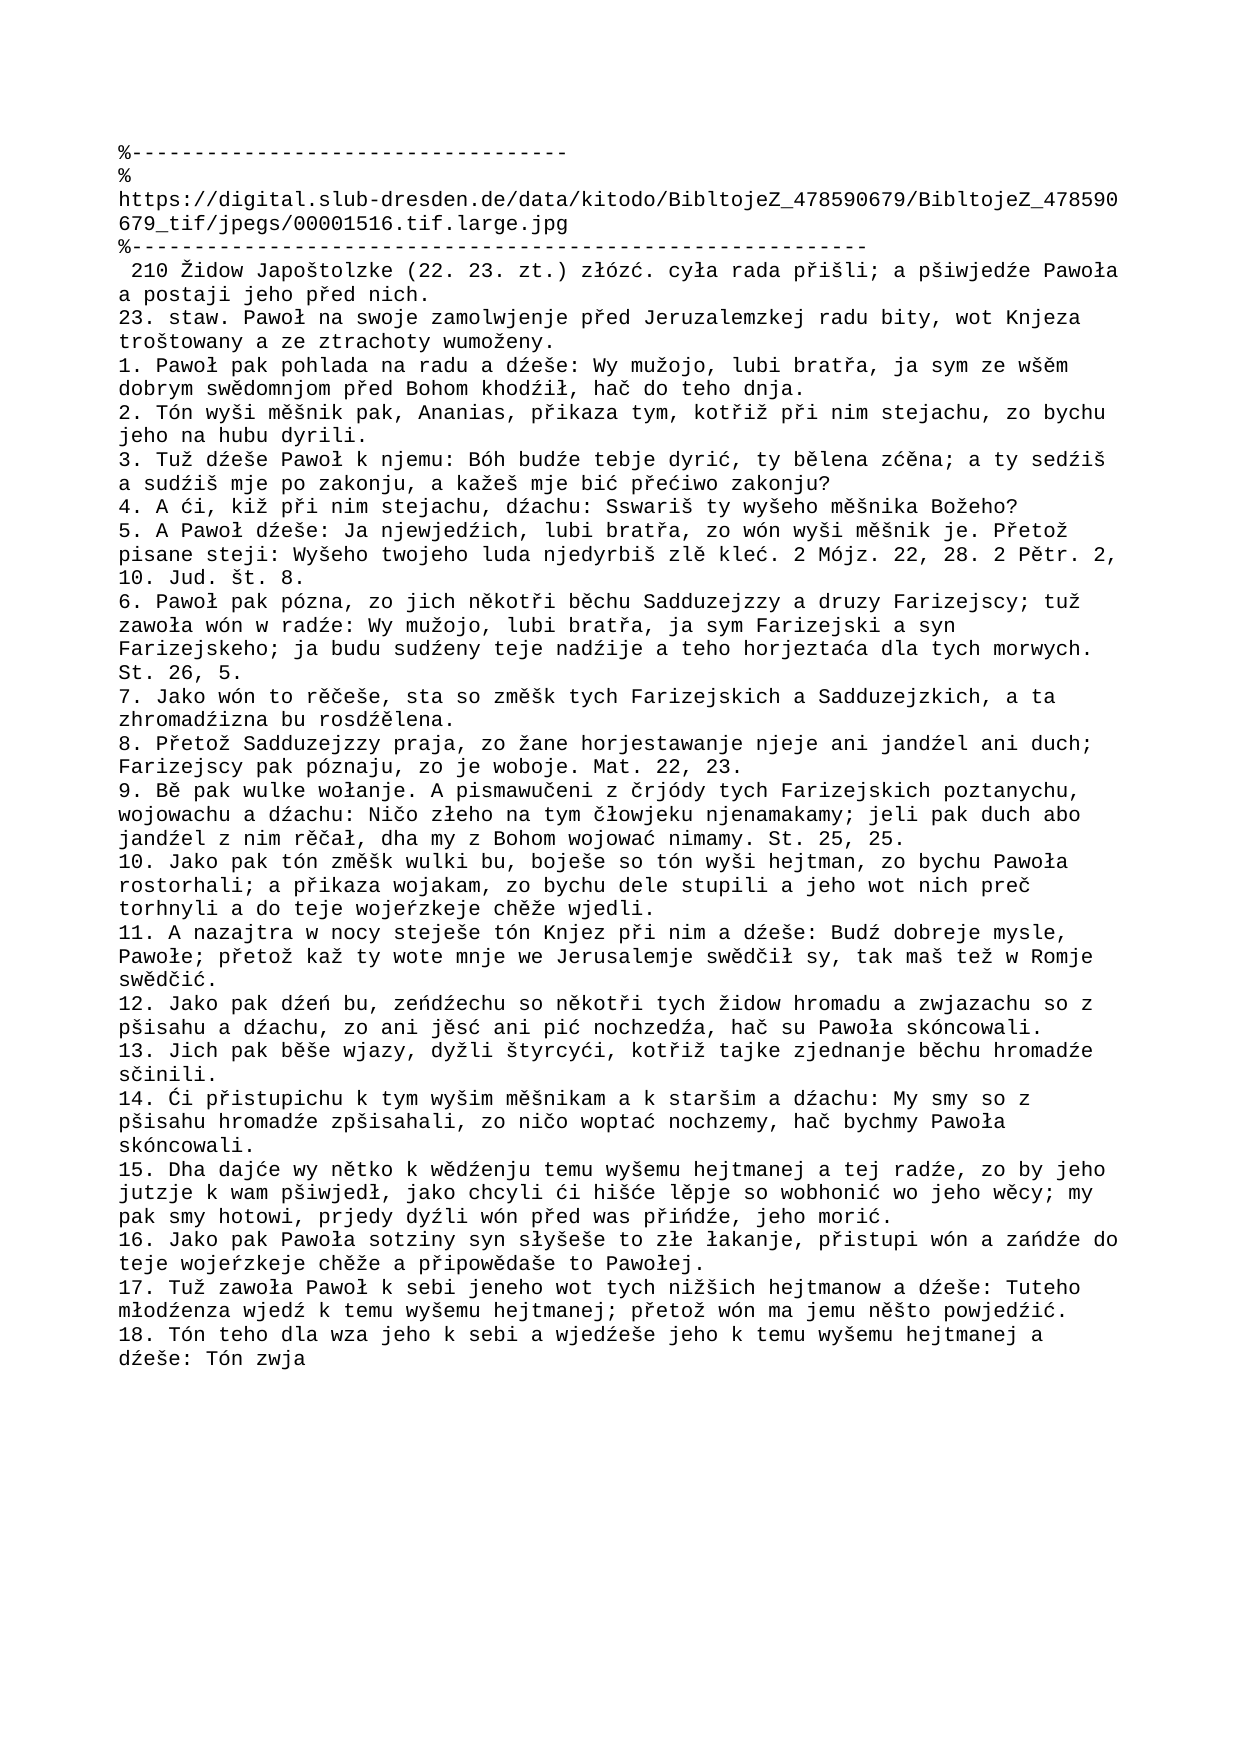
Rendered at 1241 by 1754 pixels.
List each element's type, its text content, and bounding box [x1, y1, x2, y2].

text 210 Židow Japoštolzke (22. 23. zt.) złózć. cyła rada přišli; a pšiwjedźe Pawoła a postaji jeho před nich. [118, 260, 1122, 307]
text 23. staw. Pawoł na swoje zamolwjenje před Jeruzalemzkej radu bity, wot Knjeza troštowany a ze ztrachoty wumoženy. [118, 307, 1122, 354]
text 10. Jako pak tón změšk wulki bu, boješe so tón wyši hejtman, zo bychu Pawoła rostorhali; a přikaza wojakam, zo bychu dele stupili a jeho wot nich preč torhnyli a do teje wojeŕzkeje chěže wjedli. [118, 851, 1122, 922]
text 1. Pawoł pak pohlada na radu a dźeše: Wy mužojo, lubi bratřa, ja sym ze wšěm dobrym swědomnjom před Bohom khodźił, hač do teho dnja. [118, 354, 1122, 402]
text 7. Jako wón to rěčeše, sta so změšk tych Farizejskich a Sadduzejzkich, a ta zhromadźizna bu rosdźělena. [118, 686, 1122, 733]
text 2. Tón wyši měšnik pak, Ananias, přikaza tym, kotřiž při nim stejachu, zo bychu jeho na hubu dyrili. [118, 402, 1122, 449]
text 8. Přetož Sadduzejzzy praja, zo žane horjestawanje njeje ani jandźel ani duch; Farizejscy pak póznaju, zo je woboje. Mat. 22, 23. [118, 733, 1122, 780]
text 13. Jich pak běše wjazy, dyžli štyrcyći, kotřiž tajke zjednanje běchu hromadźe sčinili. [118, 1040, 1122, 1088]
text 14. Ći přistupichu k tym wyšim měšnikam a k staršim a dźachu: My smy so z pšisahu hromadźe zpšisahali, zo ničo woptać nochzemy, hač bychmy Pawoła skóncowali. [118, 1088, 1122, 1158]
text 5. A Pawoł dźeše: Ja njewjedźich, lubi bratřa, zo wón wyši měšnik je. Přetož pisane steji: Wyšeho twojeho luda njedyrbiš zlě kleć. 2 Mójz. 22, 28. 2 Pětr. 2, 10. Jud. št. 8. [118, 520, 1122, 591]
text 11. A nazajtra w nocy steješe tón Knjez při nim a dźeše: Budź dobreje mysle, Pawołe; přetož kaž ty wote mnje we Jerusalemje swědčił sy, tak maš tež w Romje swědčić. [118, 922, 1122, 993]
text %----------------------------------- [118, 142, 1122, 165]
text 16. Jako pak Pawoła sotziny syn słyšeše to złe łakanje, přistupi wón a zańdźe do teje wojeŕzkeje chěže a připowědaše to Pawołej. [118, 1229, 1122, 1277]
text 4. A ći, kiž při nim stejachu, dźachu: Sswariš ty wyšeho měšnika Božeho? [118, 496, 1122, 520]
text %----------------------------------------------------------- [118, 236, 1122, 260]
text 17. Tuž zawoła Pawoł k sebi jeneho wot tych nižšich hejtmanow a dźeše: Tuteho młodźenza wjedź k temu wyšemu hejtmanej; přetož wón ma jemu něšto powjedźić. [118, 1277, 1122, 1324]
text 9. Bě pak wulke wołanje. A pismawučeni z črjódy tych Farizejskich poztanychu, wojowachu a dźachu: Ničo złeho na tym čłowjeku njenamakamy; jeli pak duch abo jandźel z nim rěčał, dha my z Bohom wojować nimamy. St. 25, 25. [118, 780, 1122, 851]
text 12. Jako pak dźeń bu, zeńdźechu so někotři tych židow hromadu a zwjazachu so z pšisahu a dźachu, zo ani jěsć ani pić nochzedźa, hač su Pawoła skóncowali. [118, 993, 1122, 1040]
text % https://digital.slub-dresden.de/data/kitodo/BibltojeZ_478590679/BibltojeZ_478590679_tif/jpegs/00001516.tif.large.jpg [118, 165, 1122, 236]
text 3. Tuž dźeše Pawoł k njemu: Bóh budźe tebje dyrić, ty bělena zćěna; a ty sedźiš a sudźiš mje po zakonju, a kažeš mje bić přećiwo zakonju? [118, 449, 1122, 496]
text 6. Pawoł pak pózna, zo jich někotři běchu Sadduzejzzy a druzy Farizejscy; tuž zawoła wón w radźe: Wy mužojo, lubi bratřa, ja sym Farizejski a syn Farizejskeho; ja budu sudźeny teje nadźije a teho horjeztaća dla tych morwych. St. 26, 5. [118, 591, 1122, 686]
text 18. Tón teho dla wza jeho k sebi a wjedźeše jeho k temu wyšemu hejtmanej a dźeše: Tón zwja [118, 1324, 1122, 1371]
text 15. Dha dajće wy nětko k wědźenju temu wyšemu hejtmanej a tej radźe, zo by jeho jutzje k wam pšiwjedł, jako chcyli ći hišće lěpje so wobhonić wo jeho wěcy; my pak smy hotowi, prjedy dyźli wón před was přińdźe, jeho morić. [118, 1158, 1122, 1229]
